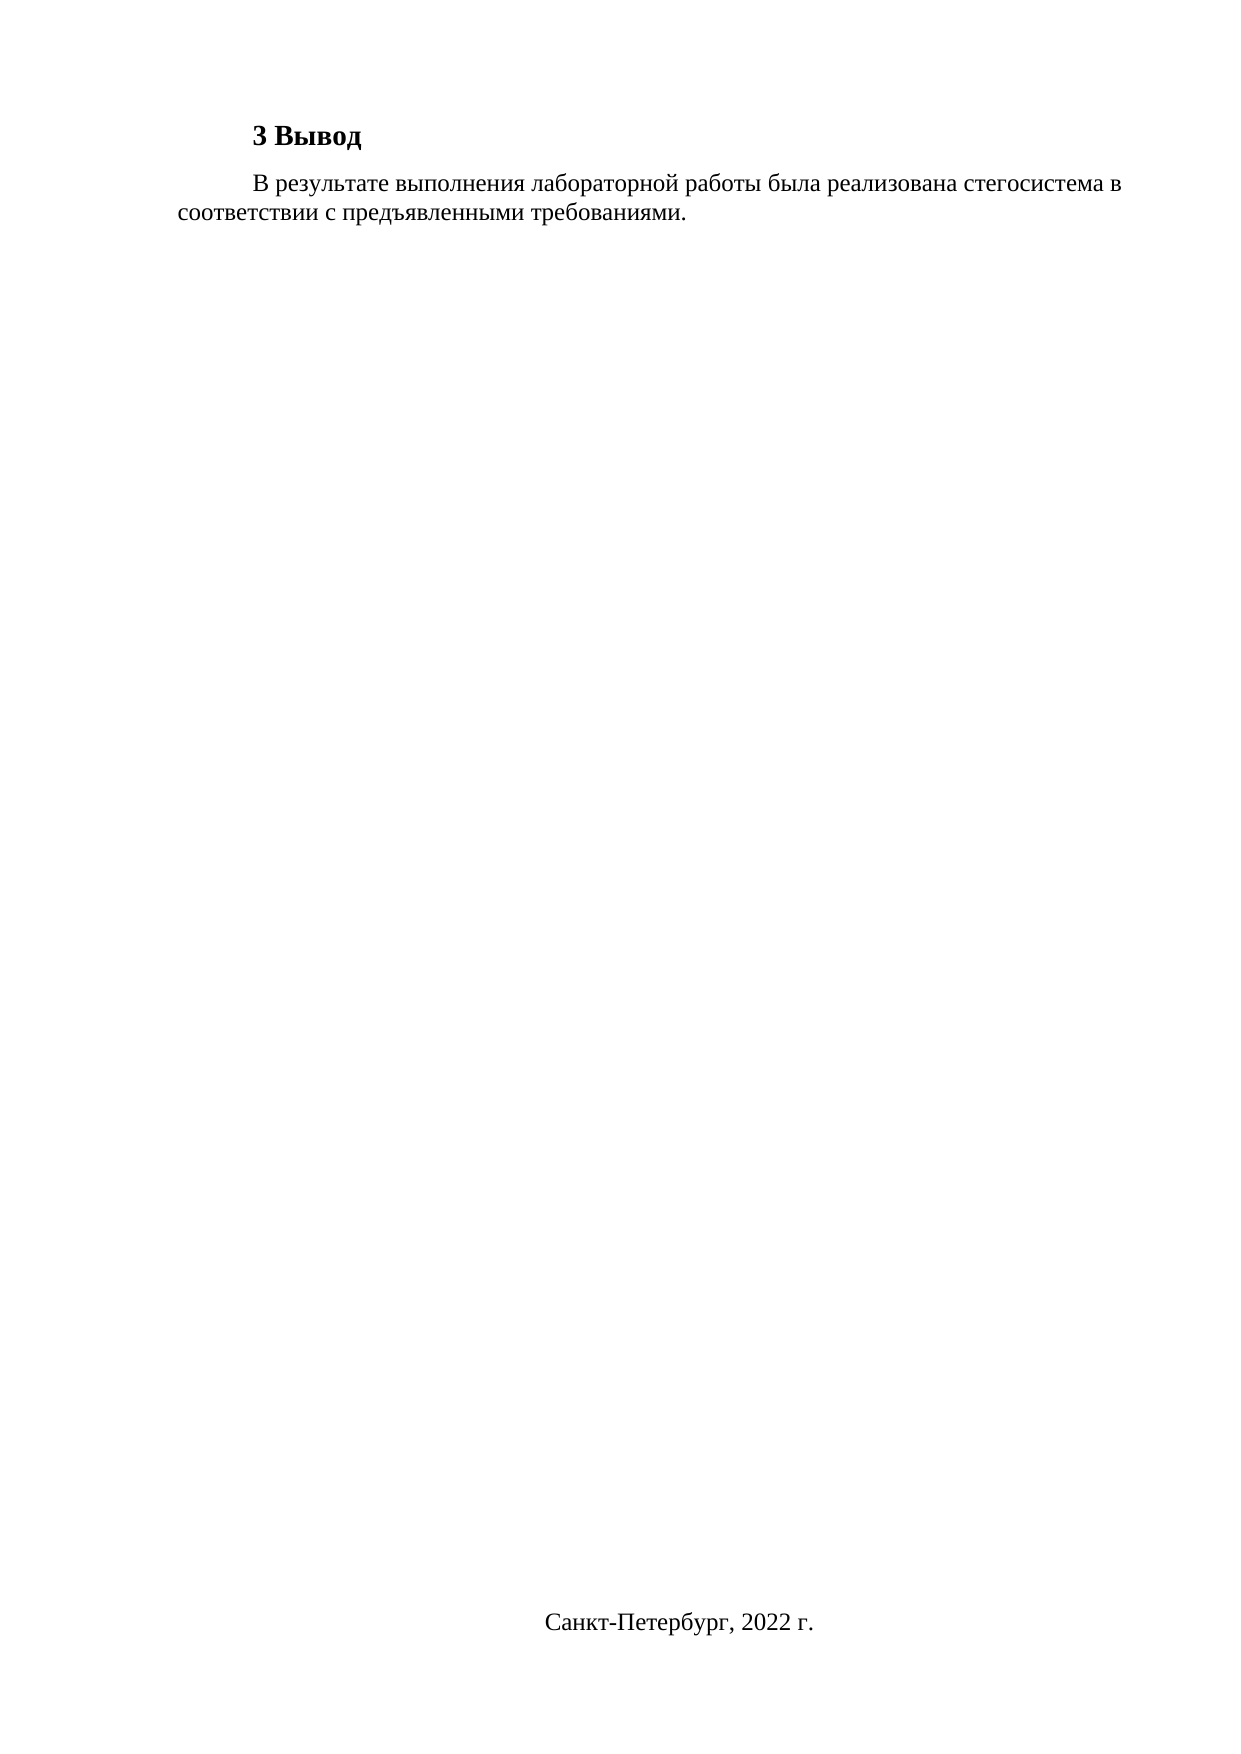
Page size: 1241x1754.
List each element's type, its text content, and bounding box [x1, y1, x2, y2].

subtitle 3 Вывод [236, 118, 1181, 152]
text В результате выполнения лабораторной работы была реализована стегосистема в соответствии с предъявленными требованиями. [177, 168, 1181, 226]
